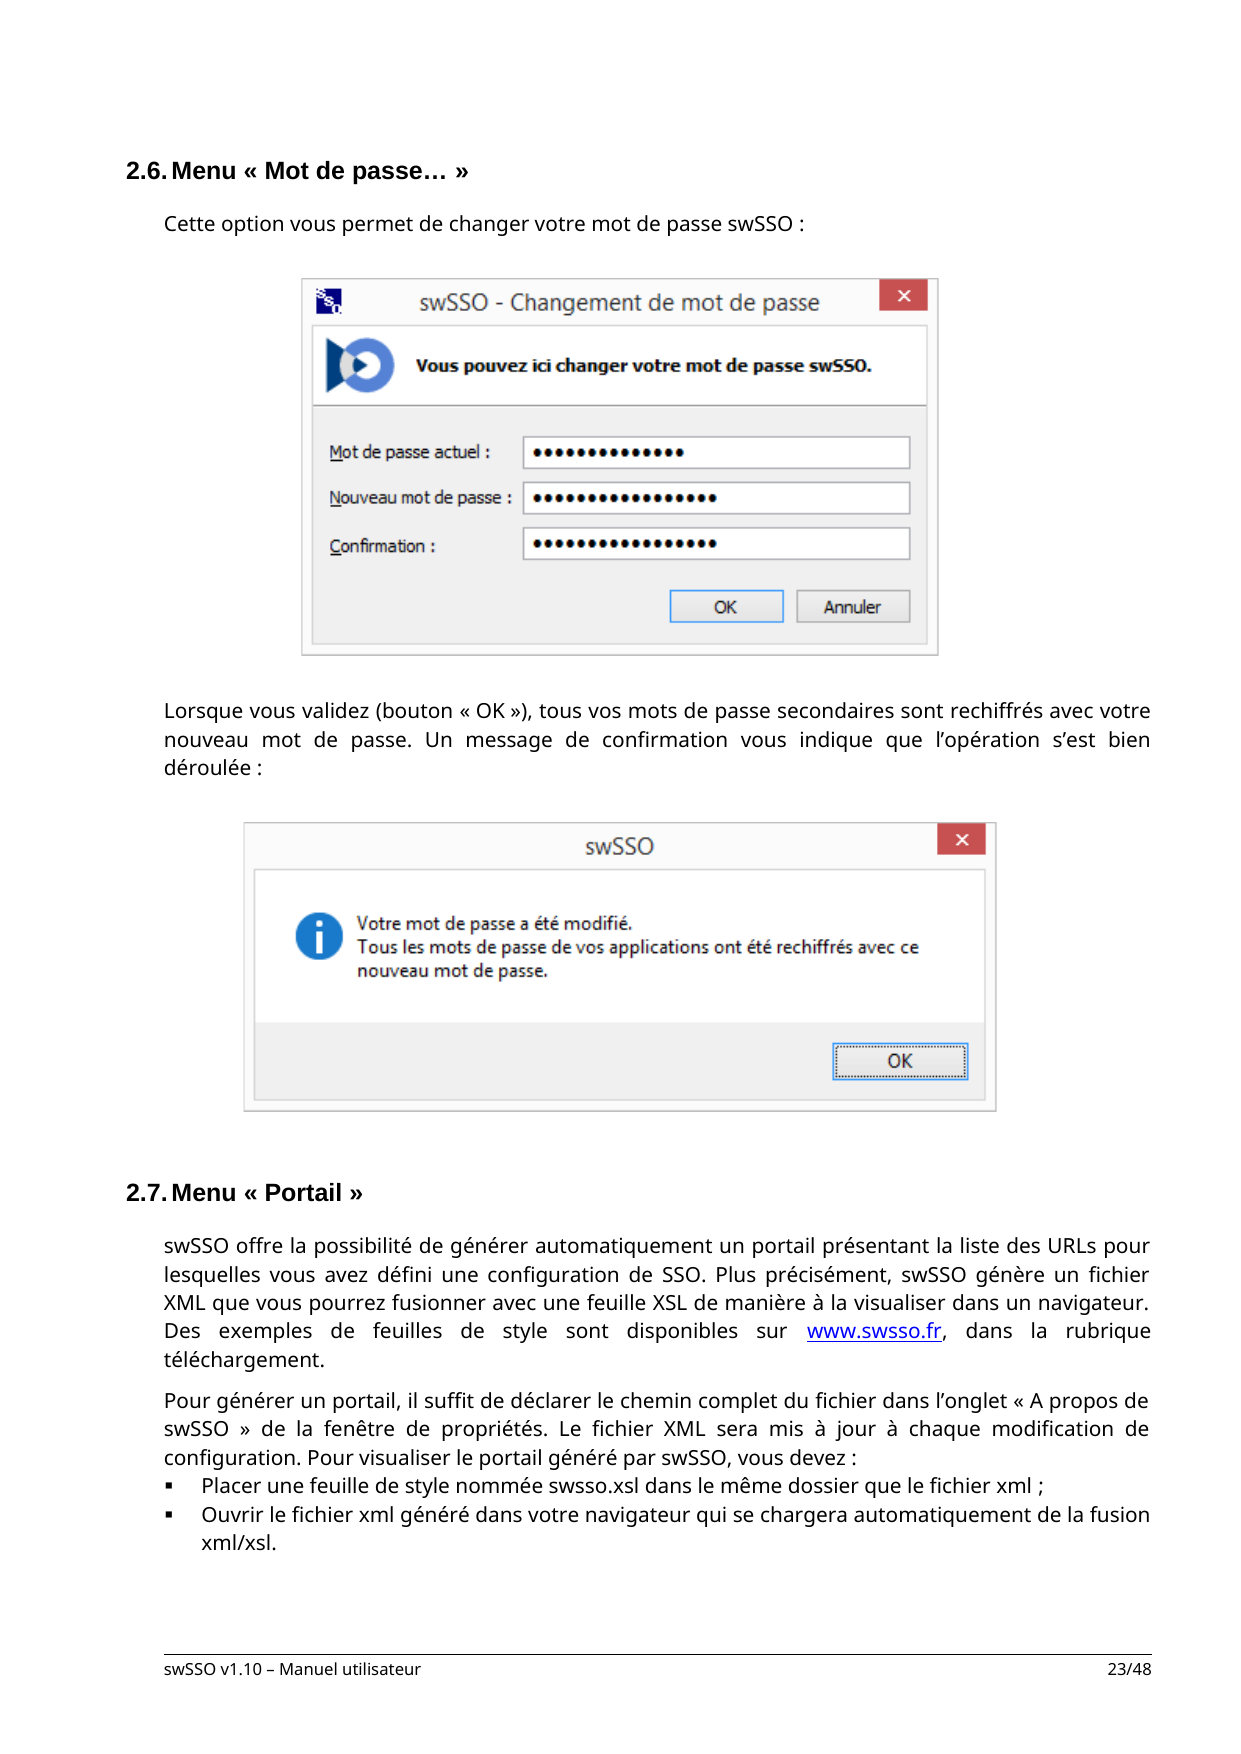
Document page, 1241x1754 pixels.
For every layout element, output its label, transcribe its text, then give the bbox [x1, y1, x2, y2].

picture [243, 822, 997, 1112]
subtitle Menu « Mot de passe… » [126, 156, 1152, 184]
text Pour générer un portail, il suffit de déclarer le chemin complet du fichier dans l’onglet « A propos de swSSO » de la fenêtre de propriétés. Le fichier XML sera mis à jour à chaque modification de configuration. Pour visualiser le portail généré par swSSO, vous devez : [164, 1386, 1152, 1471]
subtitle Menu « Portail » [126, 1177, 1152, 1206]
text Cette option vous permet de changer votre mot de passe swSSO : [164, 209, 1152, 238]
list Ouvrir le fichier xml généré dans votre navigateur qui se chargera automatiquement de la fusion xml/xsl. [164, 1500, 1152, 1557]
picture [301, 278, 939, 656]
list Placer une feuille de style nommée swsso.xsl dans le même dossier que le fichier xml ; [164, 1471, 1152, 1500]
text Lorsque vous validez (bouton « OK »), tous vos mots de passe secondaires sont rechiffrés avec votre nouveau mot de passe. Un message de confirmation vous indique que l’opération s’est bien déroulée : [164, 696, 1152, 782]
text swSSO offre la possibilité de générer automatiquement un portail présentant la liste des URLs pour lesquelles vous avez défini une configuration de SSO. Plus précisément, swSSO génère un fichier XML que vous pourrez fusionner avec une feuille XSL de manière à la visualiser dans un navigateur. Des exemples de feuilles de style sont disponibles sur www.swsso.fr, dans la rubrique téléchargement. [164, 1231, 1152, 1373]
